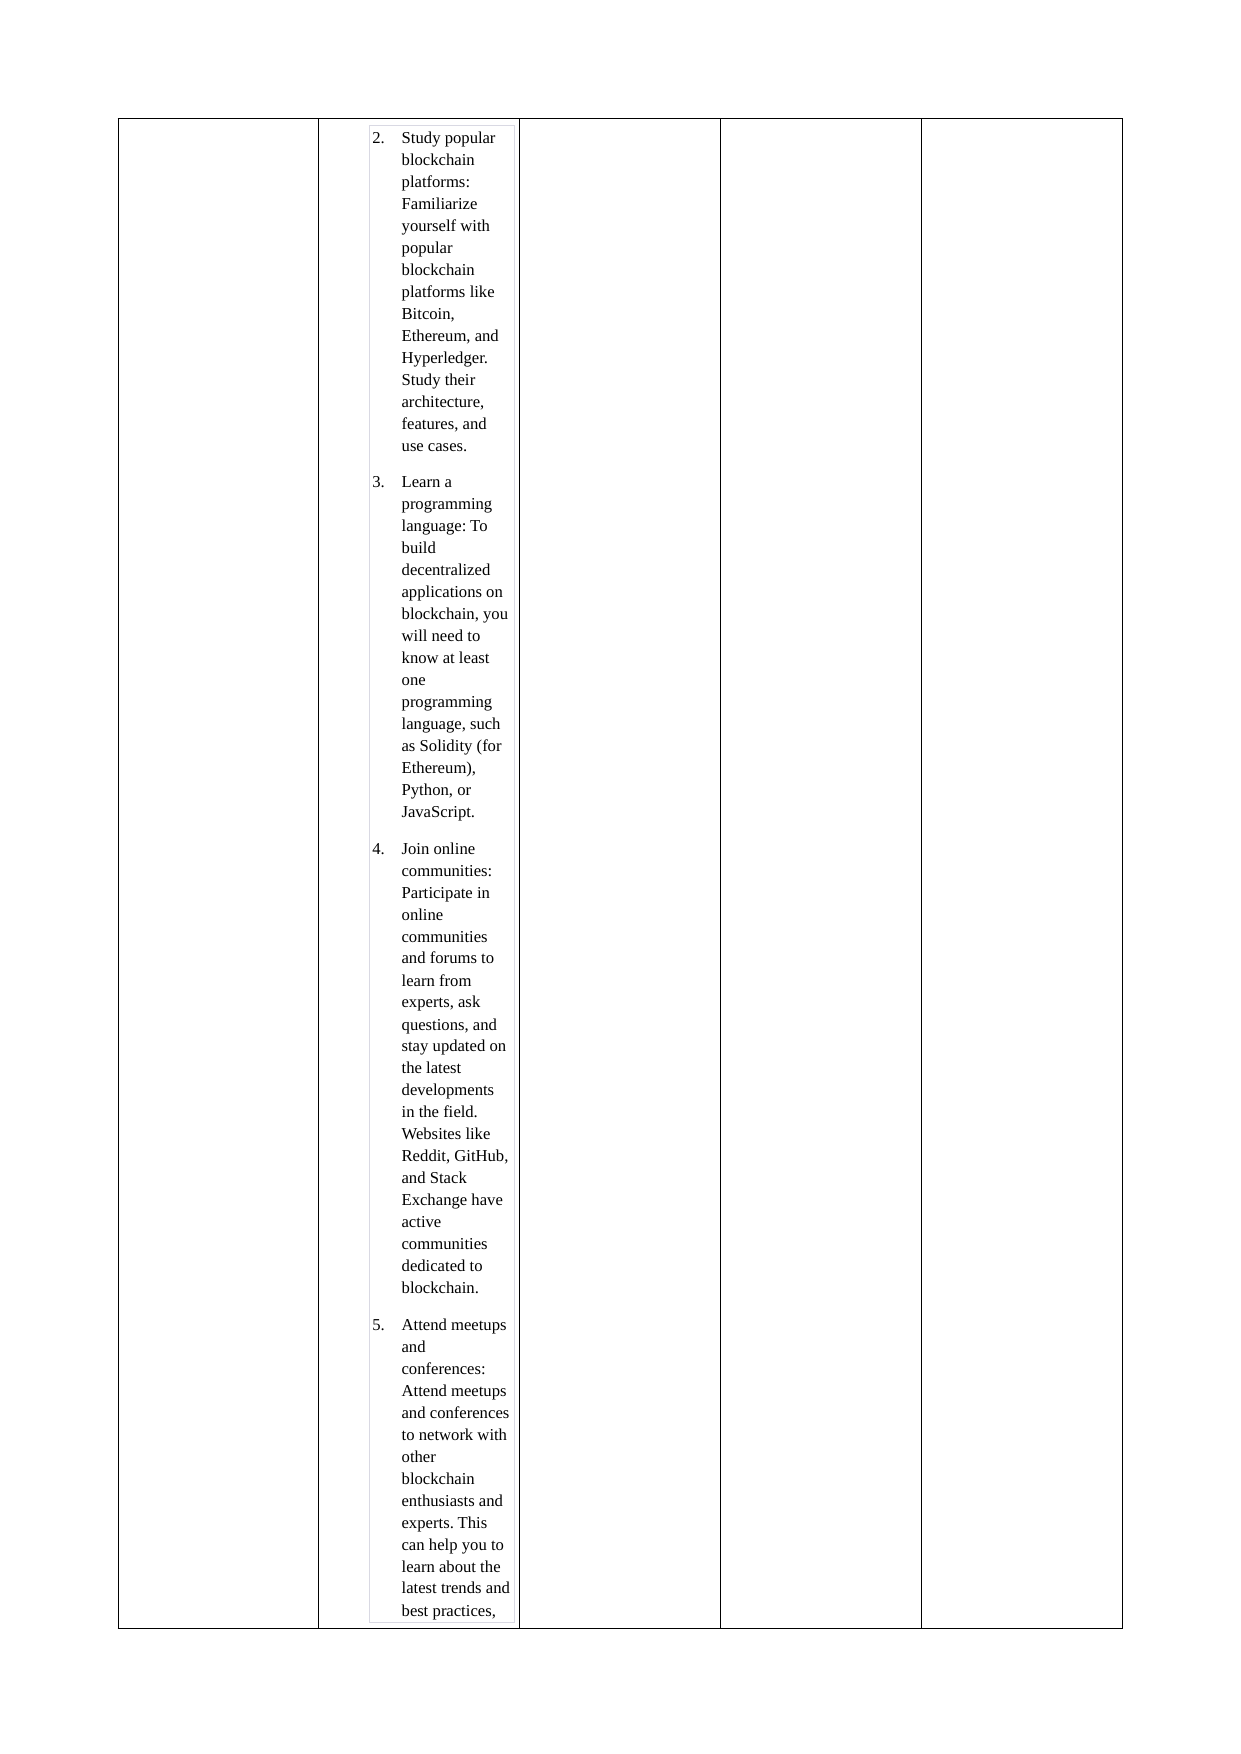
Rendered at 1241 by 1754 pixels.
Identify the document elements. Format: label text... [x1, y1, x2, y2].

table_cell [922, 119, 1122, 1628]
table_cell [119, 119, 318, 1628]
table_cell [721, 119, 921, 1628]
table_cell [520, 119, 720, 1628]
table_cell 1.Familiarize yourself with the basics: Start by understanding the core concepts of blockchain, such as distributed ledger technology, cryptography, consensus algorithms, and smart contracts. You can find introductory material and online courses on websites like Coursera, Udemy, and edX. Read the original paper: The original paper on blockchain technology, "Bitcoin: A Peer-to-Peer Electronic Cash System" by Satoshi Nakamoto, provides a comprehensive overview of the technology and its potential applications. Study popular blockchain platforms: Familiarize yourself with popular blockchain platforms like Bitcoin, Ethereum, and Hyperledger. Study their architecture, features, and use cases. Learn a programming language: To build decentralized applications on blockchain, you will need to know at least one programming language, such as Solidity (for Ethereum), Python, or JavaScript. Join online communities: Participate in online communities and forums to learn from experts, ask questions, and stay updated on the latest developments in the field. Websites like Reddit, GitHub, and Stack Exchange have active communities dedicated to blockchain. Attend meetups and conferences: Attend meetups and conferences to network with other blockchain enthusiasts and experts. This can help you to learn about the latest trends and best practices, as well as to find opportunities for collaboration and contribution. Experiment with building decentralized applications: Finally, put your knowledge into practice by building simple decentralized applications. You can start with simple projects like a cryptocurrency wallet or a voting system, and gradually work your way up to more complex applications. [319, 119, 519, 1628]
